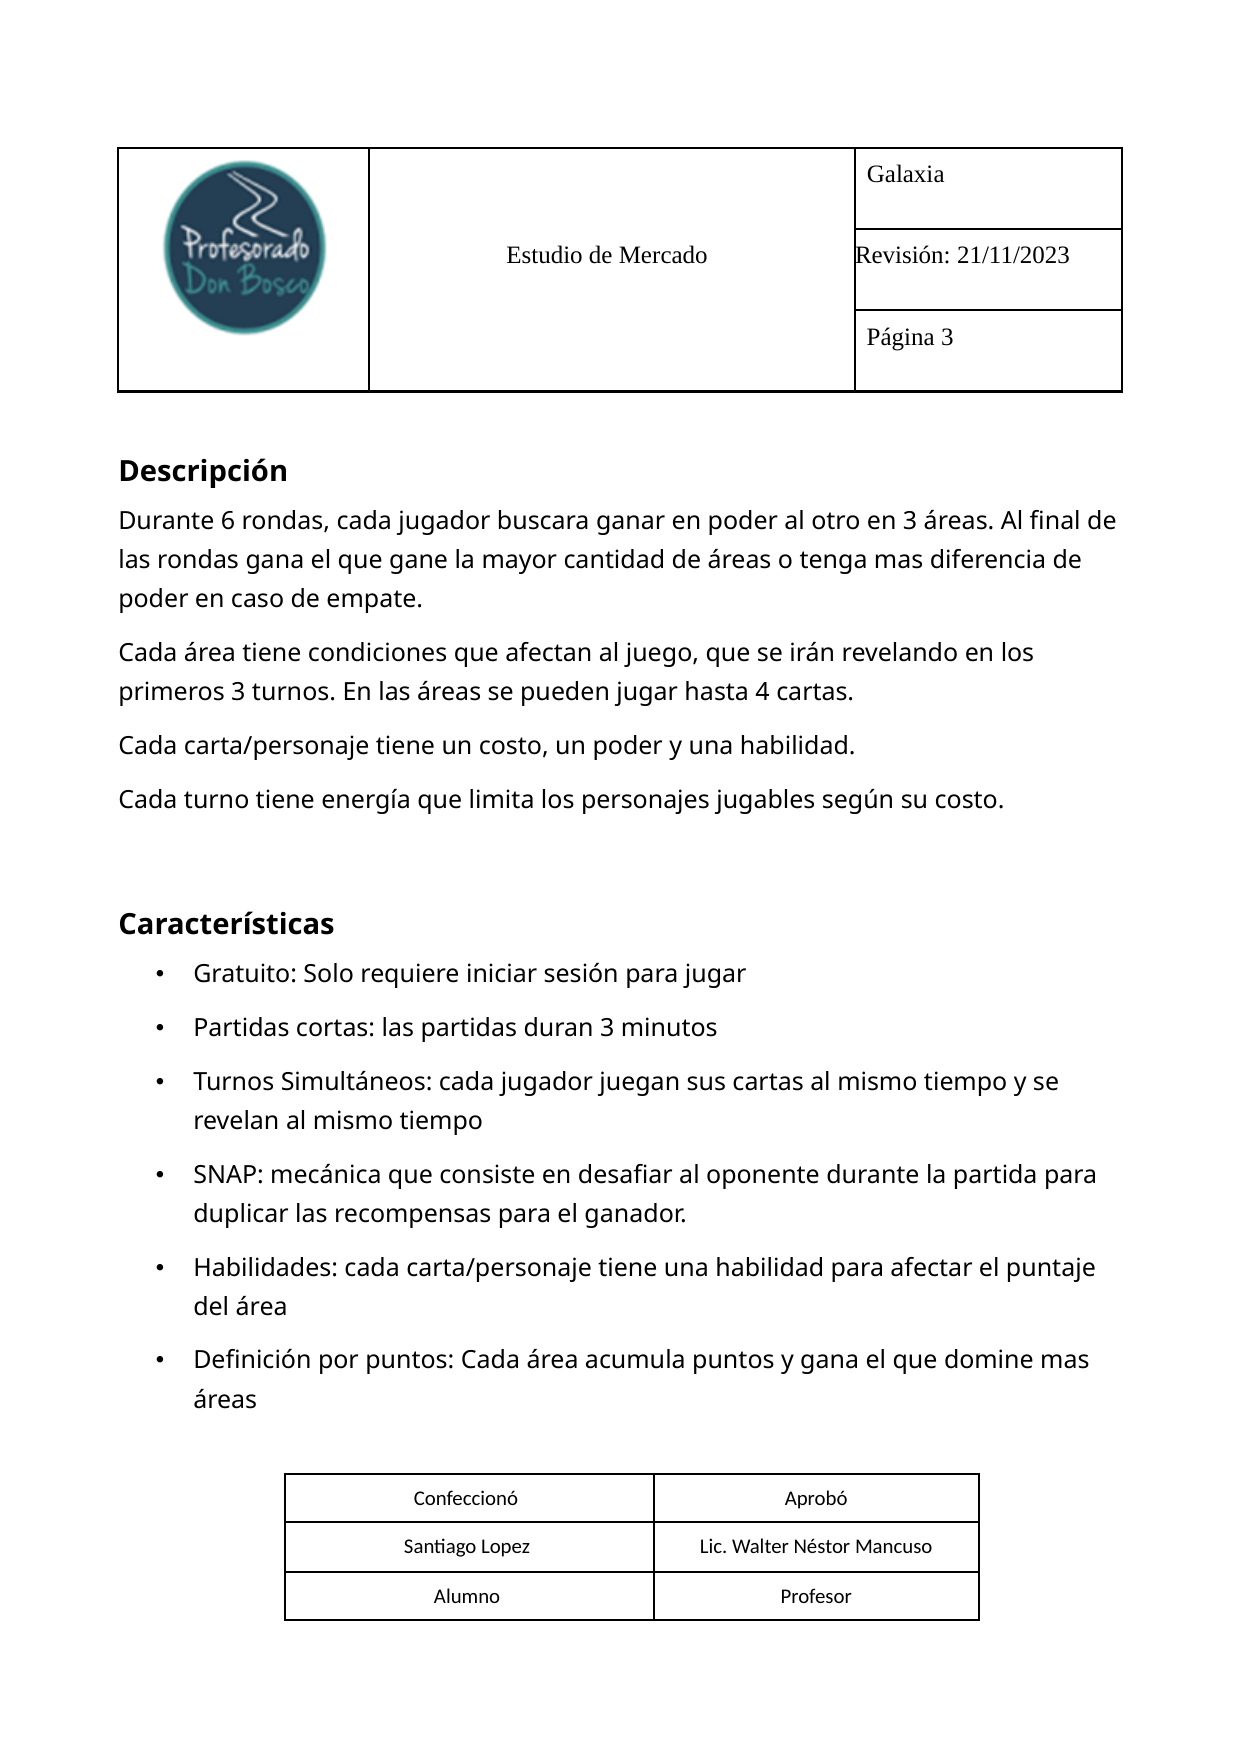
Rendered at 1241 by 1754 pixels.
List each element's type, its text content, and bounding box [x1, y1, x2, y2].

subtitle Características [118, 904, 1122, 943]
text Cada área tiene condiciones que afectan al juego, que se irán revelando en los primeros 3 turnos. En las áreas se pueden jugar hasta 4 cartas. [118, 635, 1122, 708]
subtitle Descripción [118, 451, 1122, 490]
list SNAP: mecánica que consiste en desafiar al oponente durante la partida para duplicar las recompensas para el ganador. [156, 1156, 1122, 1229]
list Partidas cortas: las partidas duran 3 minutos [156, 1009, 1122, 1044]
picture [160, 159, 328, 339]
text Cada carta/personaje tiene un costo, un poder y una habilidad. [118, 728, 1122, 762]
list Habilidades: cada carta/personaje tiene una habilidad para afectar el puntaje del área [156, 1249, 1122, 1322]
text Durante 6 rondas, cada jugador buscara ganar en poder al otro en 3 áreas. Al final de las rondas gana el que gane la mayor cantidad de áreas o tenga mas diferencia de poder en caso de empate. [118, 503, 1122, 615]
list Turnos Simultáneos: cada jugador juegan sus cartas al mismo tiempo y se revelan al mismo tiempo [156, 1063, 1122, 1137]
list Definición por puntos: Cada área acumula puntos y gana el que domine mas áreas [156, 1342, 1122, 1415]
list Gratuito: Solo requiere iniciar sesión para jugar [156, 956, 1122, 990]
text Cada turno tiene energía que limita los personajes jugables según su costo. [118, 782, 1122, 816]
